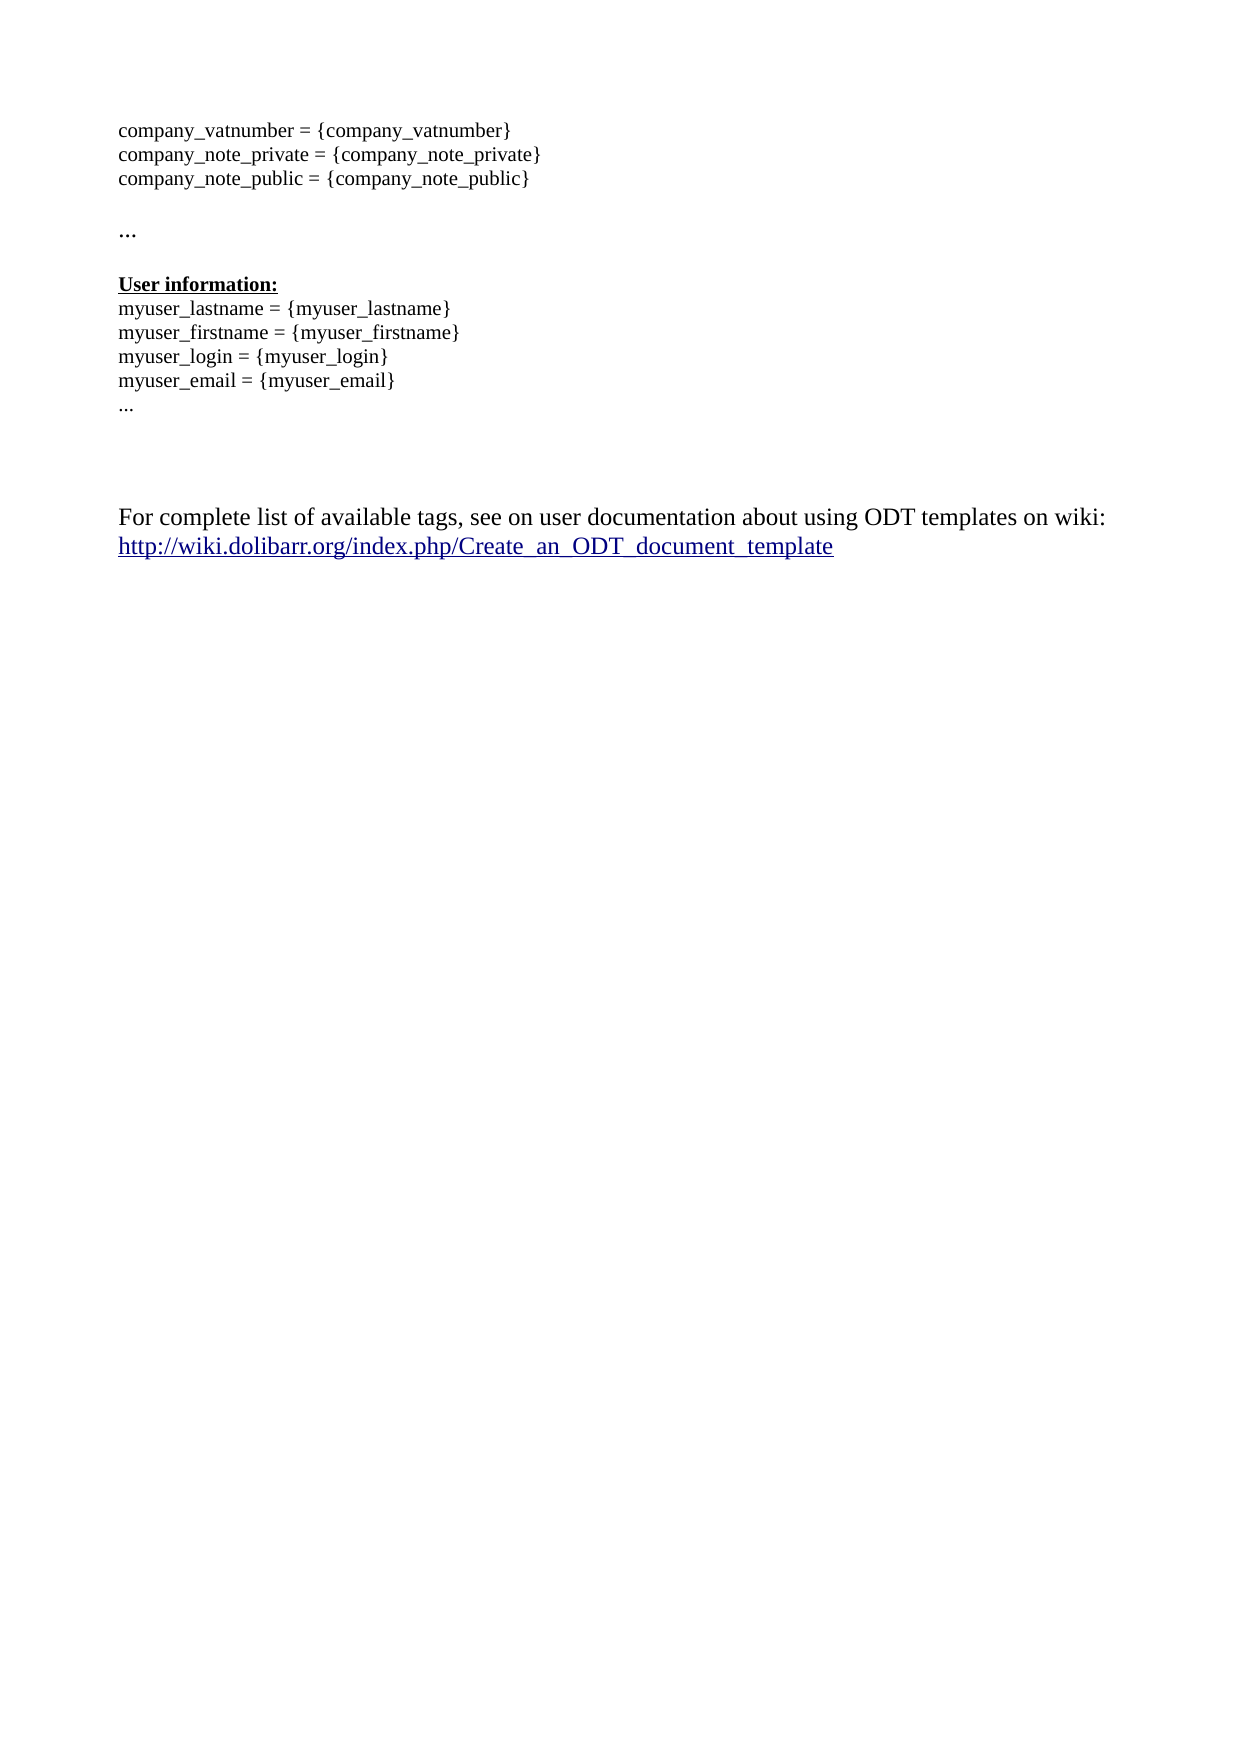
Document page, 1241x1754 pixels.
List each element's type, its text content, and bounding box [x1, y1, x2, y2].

text myuser_firstname = {myuser_firstname} [118, 320, 1122, 344]
text For complete list of available tags, see on user documentation about using ODT templates on wiki: [118, 502, 1122, 531]
text myuser_lastname = {myuser_lastname} [118, 296, 1122, 320]
text company_note_private = {company_note_private} [118, 142, 1122, 166]
text company_note_public = {company_note_public} [118, 166, 1122, 190]
text myuser_login = {myuser_login} [118, 344, 1122, 368]
text http://wiki.dolibarr.org/index.php/Create_an_ODT_document_template [118, 531, 1122, 560]
text myuser_email = {myuser_email} [118, 368, 1122, 392]
text User information: [118, 272, 1122, 296]
text ... [118, 214, 1122, 243]
text ... [118, 392, 1122, 416]
text company_vatnumber = {company_vatnumber} [118, 118, 1122, 142]
